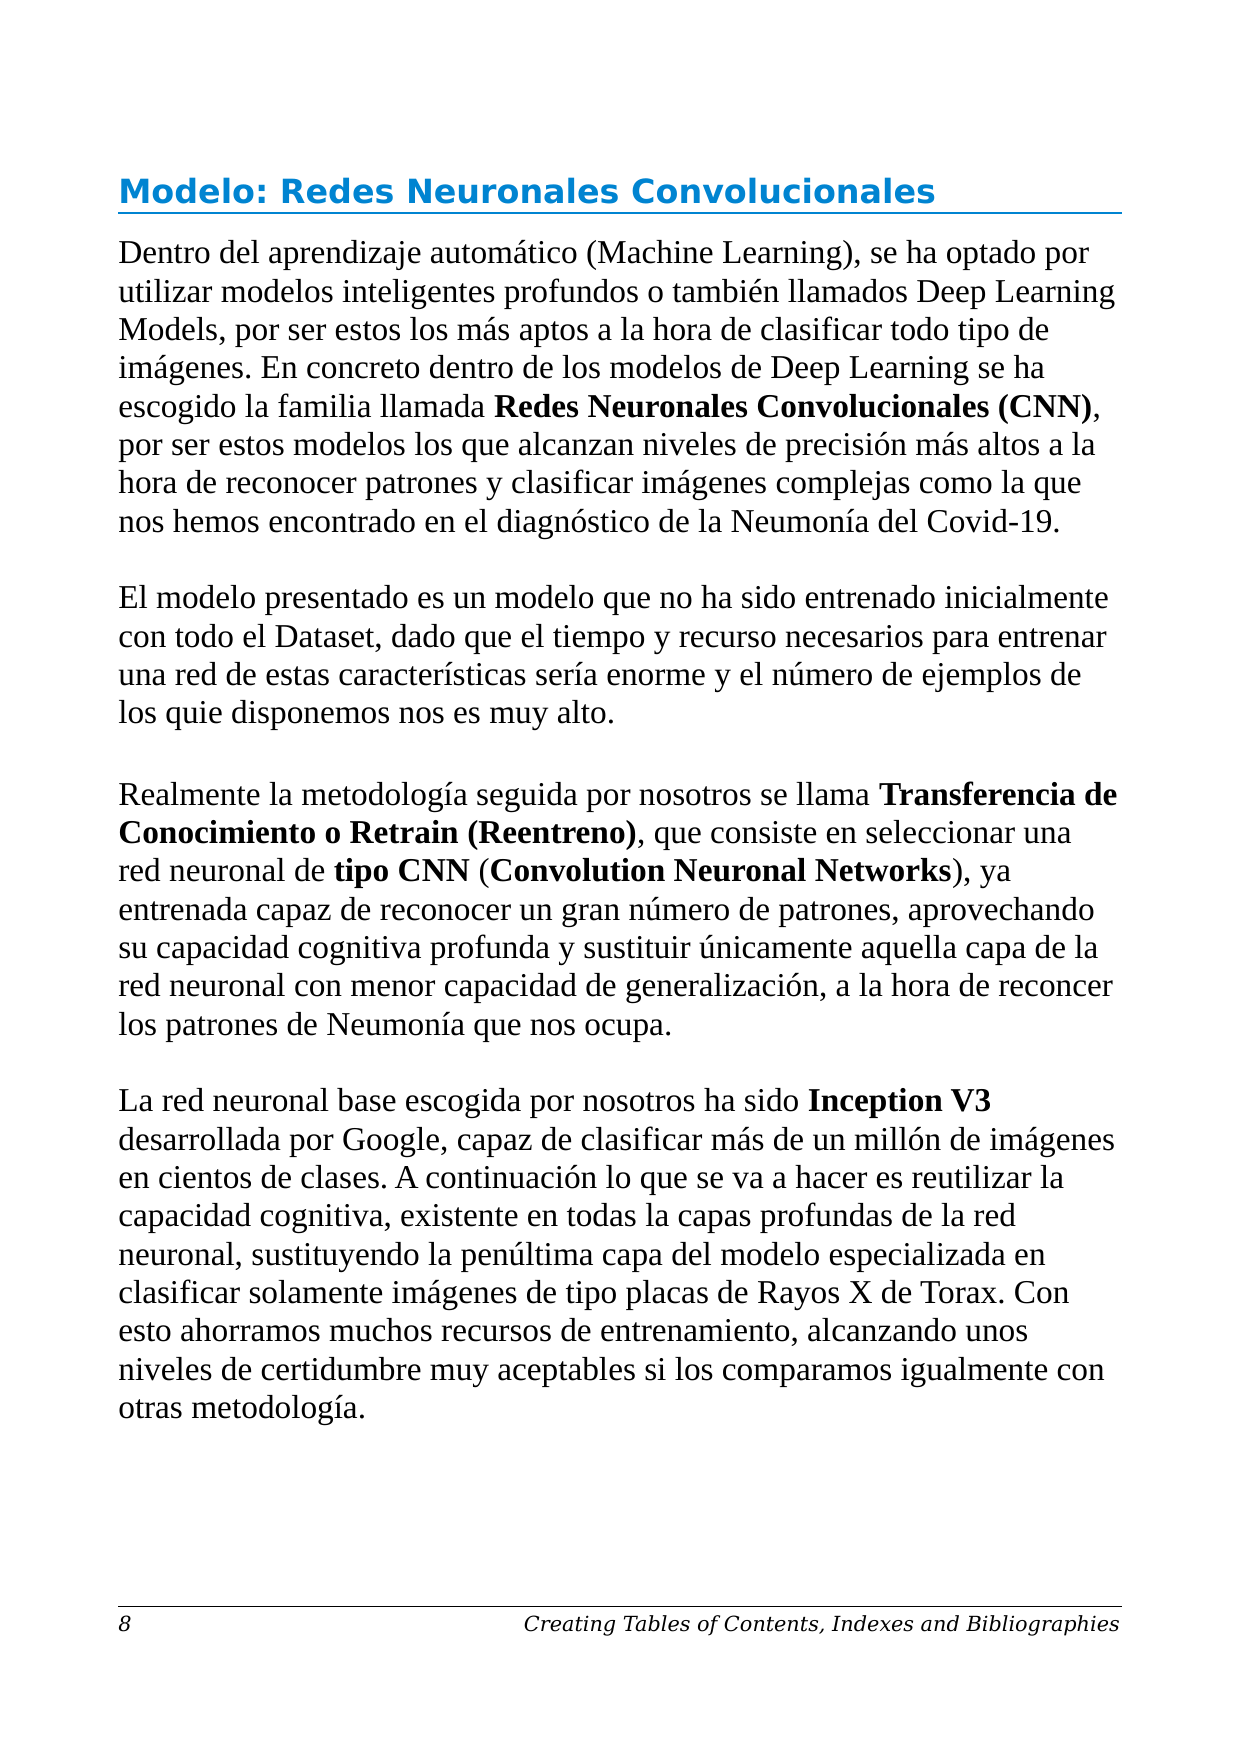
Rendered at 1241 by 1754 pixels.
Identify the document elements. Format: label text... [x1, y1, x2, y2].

text El modelo presentado es un modelo que no ha sido entrenado inicialmente con todo el Dataset, dado que el tiempo y recurso necesarios para entrenar una red de estas características sería enorme y el número de ejemplos de los quie disponemos nos es muy alto. [118, 577, 1122, 731]
text La red neuronal base escogida por nosotros ha sido Inception V3 desarrollada por Google, capaz de clasificar más de un millón de imágenes en cientos de clases. A continuación lo que se va a hacer es reutilizar la capacidad cognitiva, existente en todas la capas profundas de la red neuronal, sustituyendo la penúltima capa del modelo especializada en clasificar solamente imágenes de tipo placas de Rayos X de Torax. Con esto ahorramos muchos recursos de entrenamiento, alcanzando unos niveles de certidumbre muy aceptables si los comparamos igualmente con otras metodología. [118, 1081, 1122, 1426]
text Realmente la metodología seguida por nosotros se llama Transferencia de Conocimiento o Retrain (Reentreno), que consiste en seleccionar una red neuronal de tipo CNN (Convolution Neuronal Networks), ya entrenada capaz de reconocer un gran número de patrones, aprovechando su capacidad cognitiva profunda y sustituir únicamente aquella capa de la red neuronal con menor capacidad de generalización, a la hora de reconcer los patrones de Neumonía que nos ocupa. [118, 774, 1122, 1042]
text Dentro del aprendizaje automático (Machine Learning), se ha optado por utilizar modelos inteligentes profundos o también llamados Deep Learning Models, por ser estos los más aptos a la hora de clasificar todo tipo de imágenes. En concreto dentro de los modelos de Deep Learning se ha escogido la familia llamada Redes Neuronales Convolucionales (CNN), por ser estos modelos los que alcanzan niveles de precisión más altos a la hora de reconocer patrones y clasificar imágenes complejas como la que nos hemos encontrado en el diagnóstico de la Neumonía del Covid-19. [118, 232, 1122, 539]
subtitle Modelo: Redes Neuronales Convolucionales [118, 173, 1122, 212]
